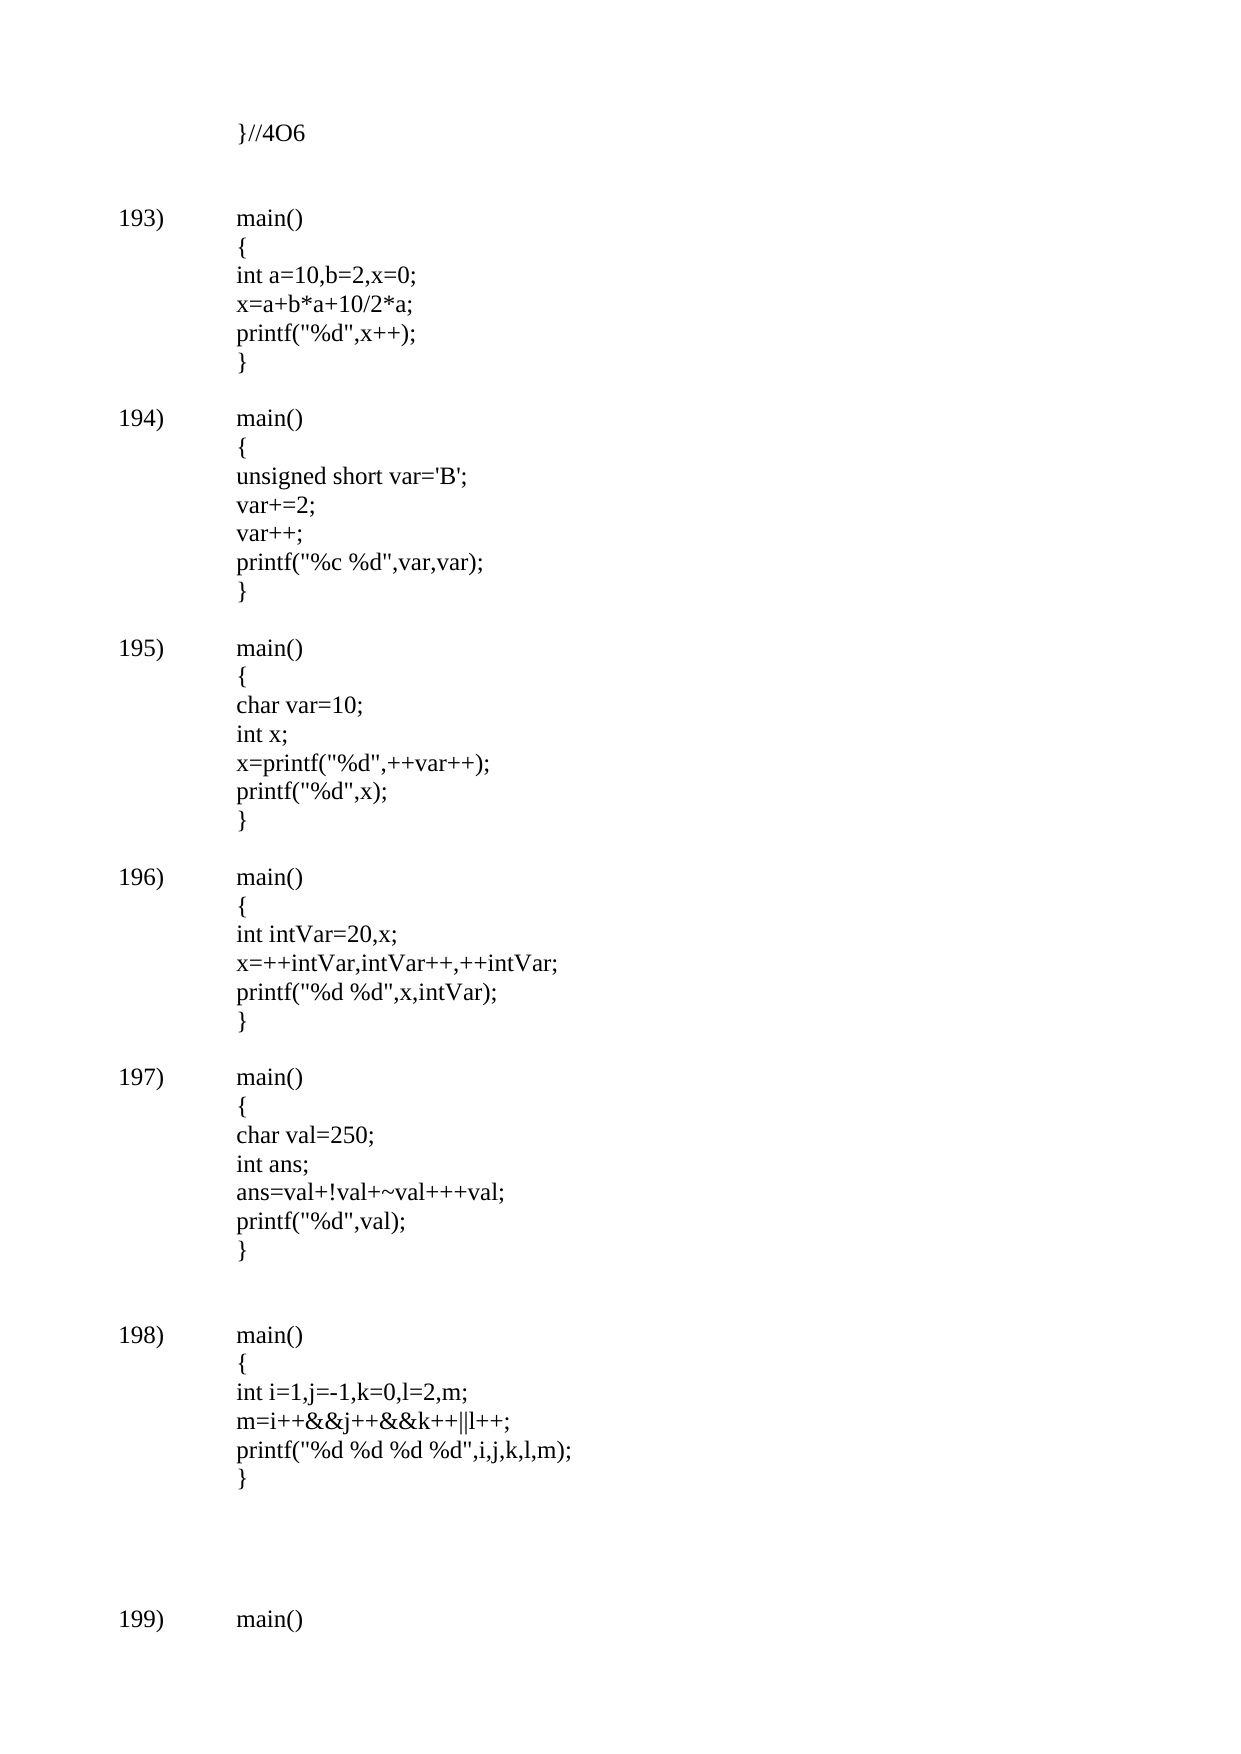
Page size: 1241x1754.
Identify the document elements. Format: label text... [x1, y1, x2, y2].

text x=printf("%d",++var++); [118, 748, 1122, 776]
text 197) main() [118, 1062, 1122, 1091]
text } [118, 1463, 1122, 1492]
text x=a+b*a+10/2*a; [118, 289, 1122, 318]
text } [118, 576, 1122, 605]
text printf("%d",x++); [118, 318, 1122, 347]
text { [118, 1091, 1122, 1120]
text int ans; [118, 1149, 1122, 1177]
text printf("%c %d",var,var); [118, 547, 1122, 576]
text int i=1,j=-1,k=0,l=2,m; [118, 1377, 1122, 1406]
text printf("%d",x); [118, 776, 1122, 805]
text printf("%d",val); [118, 1206, 1122, 1235]
text { [118, 661, 1122, 690]
text } [118, 1235, 1122, 1264]
text { [118, 232, 1122, 260]
text int a=10,b=2,x=0; [118, 260, 1122, 289]
text m=i++&&j++&&k++||l++; [118, 1406, 1122, 1435]
text var+=2; [118, 490, 1122, 518]
text char val=250; [118, 1120, 1122, 1149]
text } [118, 347, 1122, 375]
text x=++intVar,intVar++,++intVar; [118, 948, 1122, 977]
text ans=val+!val+~val+++val; [118, 1177, 1122, 1206]
text unsigned short var='B'; [118, 461, 1122, 490]
text var++; [118, 518, 1122, 547]
text printf("%d %d %d %d",i,j,k,l,m); [118, 1435, 1122, 1463]
text 195) main() [118, 633, 1122, 661]
text int x; [118, 719, 1122, 748]
text printf("%d %d",x,intVar); [118, 977, 1122, 1006]
text 194) main() [118, 403, 1122, 432]
text { [118, 891, 1122, 919]
text 198) main() [118, 1320, 1122, 1348]
text { [118, 432, 1122, 461]
text } [118, 805, 1122, 834]
text 196) main() [118, 862, 1122, 891]
text int intVar=20,x; [118, 919, 1122, 948]
text 193) main() [118, 203, 1122, 232]
text { [118, 1348, 1122, 1377]
text }//4O6 [118, 118, 1122, 147]
text 199) main() [118, 1604, 1122, 1633]
text char var=10; [118, 690, 1122, 719]
text } [118, 1006, 1122, 1034]
